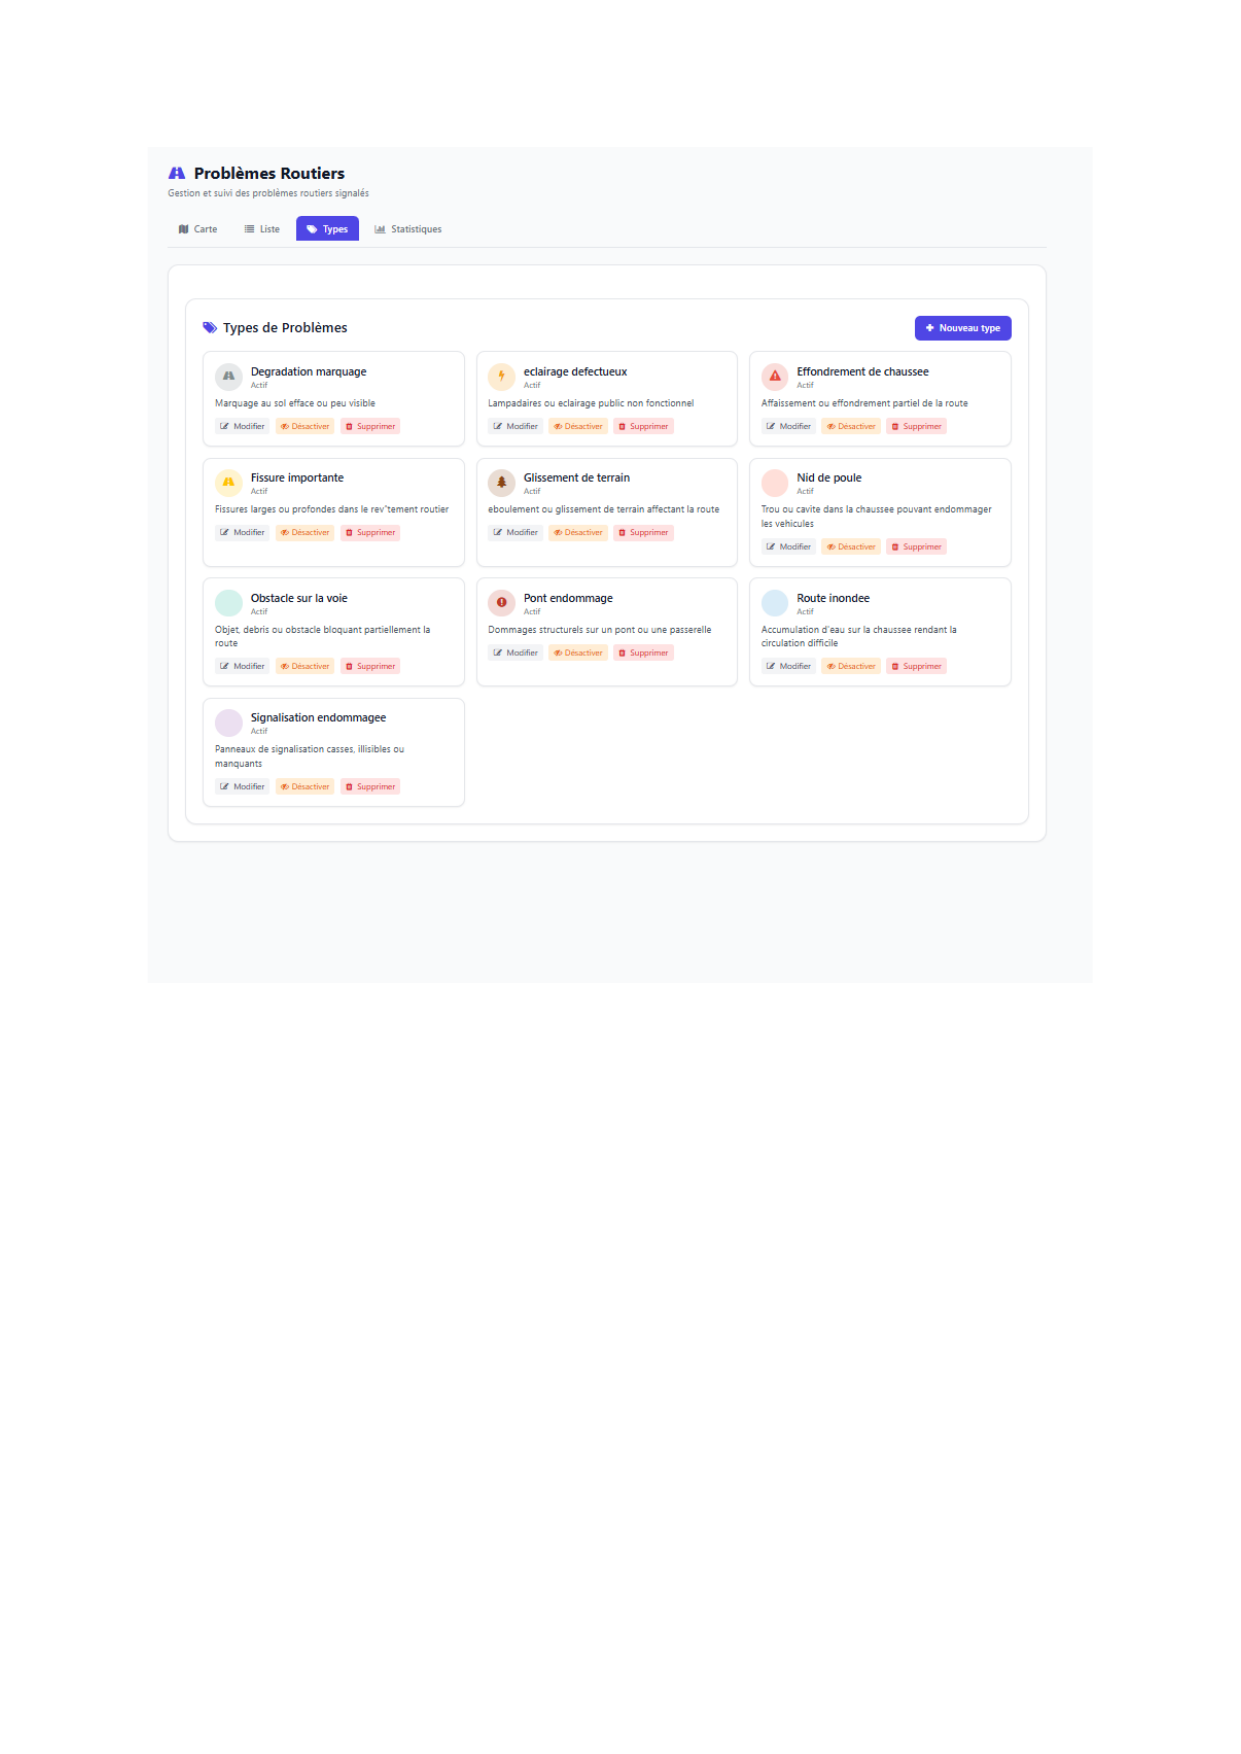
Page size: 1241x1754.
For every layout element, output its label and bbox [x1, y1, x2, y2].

picture [147, 147, 1093, 983]
